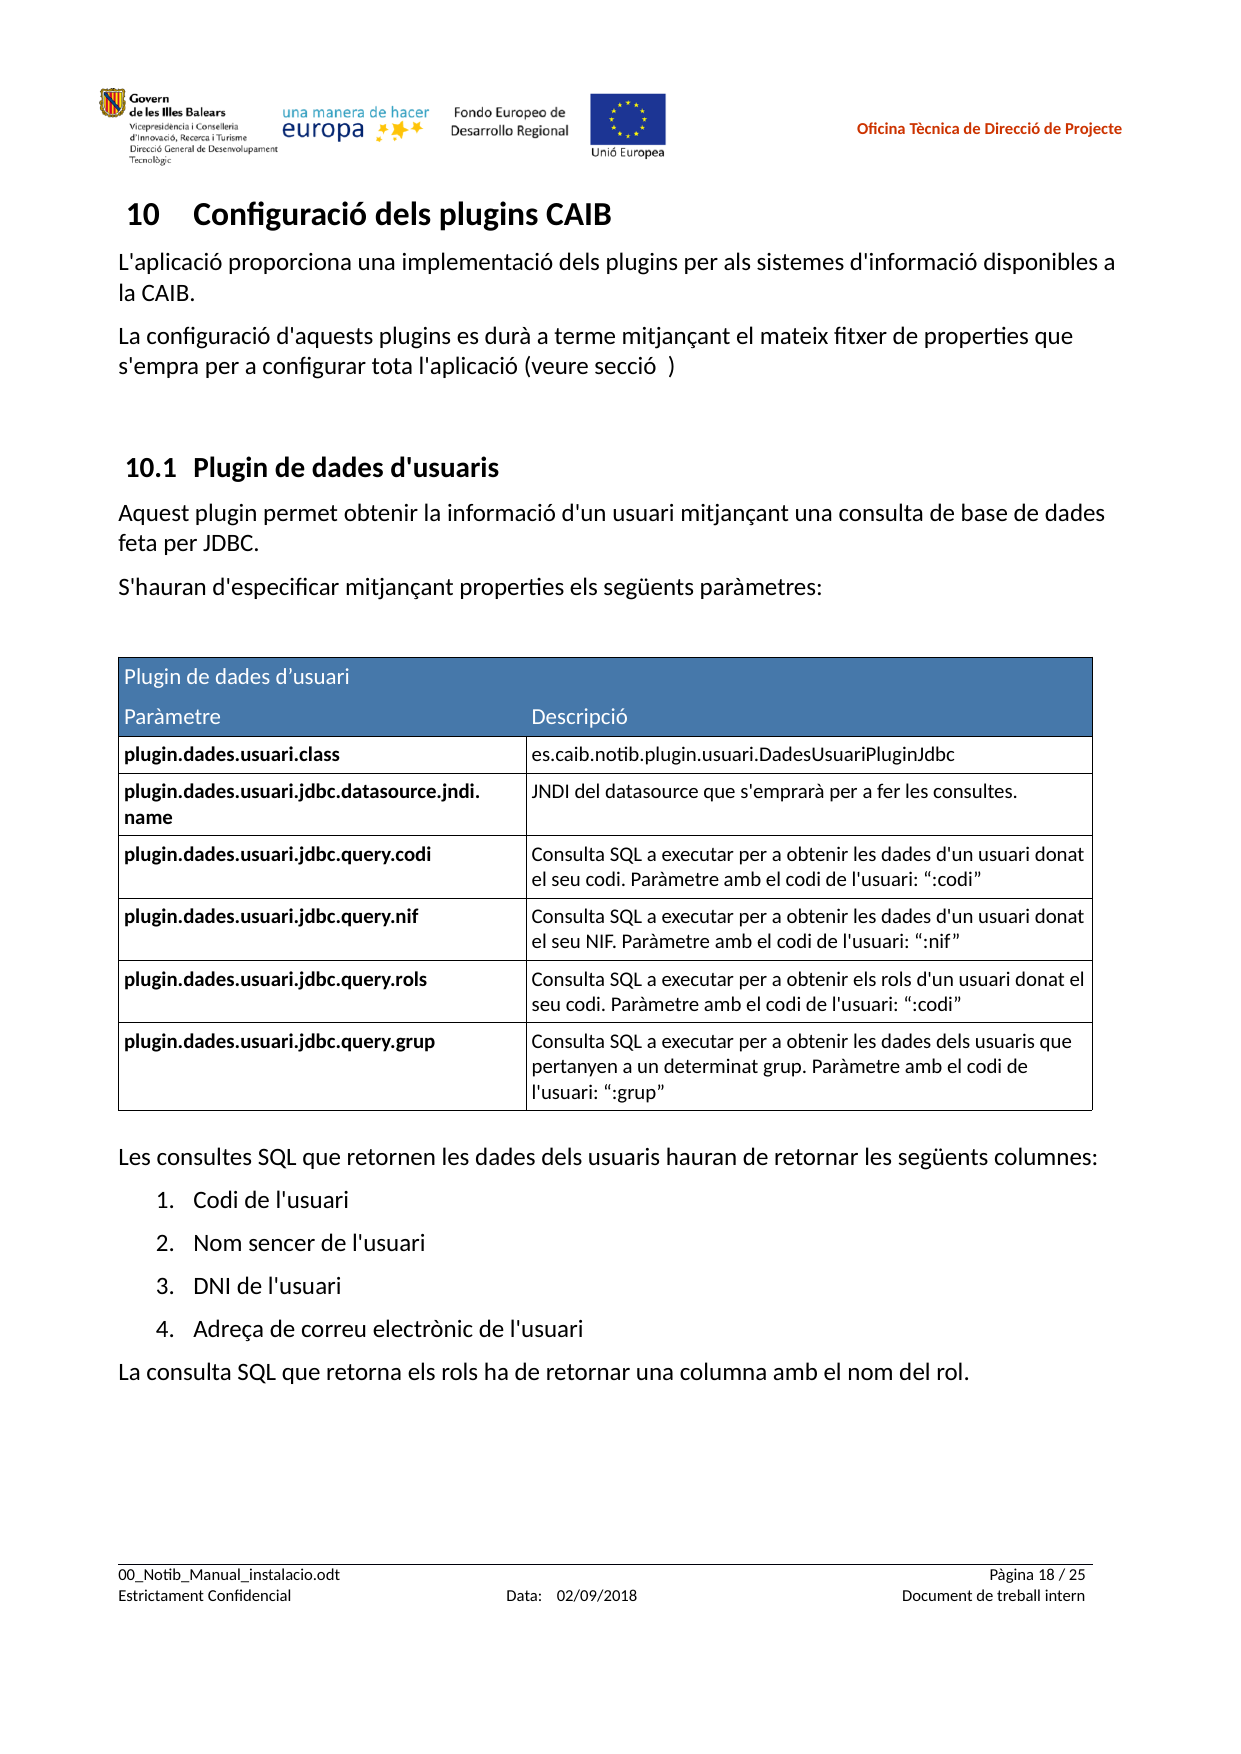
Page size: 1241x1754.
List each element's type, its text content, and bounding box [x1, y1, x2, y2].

table_cell Consulta SQL a executar per a obtenir els rols d'un usuari donat el seu codi. Paràmetre amb el codi de l'usuari: “:codi” [527, 961, 1092, 1022]
text La configuració d'aquests plugins es durà a terme mitjançant el mateix fitxer de properties que s'empra per a configurar tota l'aplicació (veure secció ) [118, 320, 1122, 381]
table_cell JNDI del datasource que s'emprarà per a fer les consultes. [527, 774, 1092, 835]
table_cell Descripció [526, 696, 1092, 736]
list Nom sencer de l'usuari [156, 1227, 1122, 1257]
table_cell Consulta SQL a executar per a obtenir les dades d'un usuari donat el seu codi. Paràmetre amb el codi de l'usuari: “:codi” [527, 836, 1092, 897]
table_cell Paràmetre [119, 696, 526, 736]
table_cell plugin.dades.usuari.jdbc.query.nif [119, 899, 526, 960]
text Aquest plugin permet obtenir la informació d'un usuari mitjançant una consulta de base de dades feta per JDBC. [118, 497, 1122, 558]
subtitle Configuració dels plugins CAIB [118, 193, 1122, 234]
table_cell Consulta SQL a executar per a obtenir les dades d'un usuari donat el seu NIF. Paràmetre amb el codi de l'usuari: “:nif” [527, 899, 1092, 960]
list DNI de l'usuari [156, 1270, 1122, 1300]
table_cell Consulta SQL a executar per a obtenir les dades dels usuaris que pertanyen a un determinat grup. Paràmetre amb el codi de l'usuari: “:grup” [527, 1023, 1092, 1110]
table_cell plugin.dades.usuari.jdbc.query.rols [119, 961, 526, 1022]
text L'aplicació proporciona una implementació dels plugins per als sistemes d'informació disponibles a la CAIB. [118, 246, 1122, 307]
table_cell plugin.dades.usuari.jdbc.query.grup [119, 1023, 526, 1110]
text La consulta SQL que retorna els rols ha de retornar una columna amb el nom del rol. [118, 1356, 1122, 1386]
picture [99, 87, 668, 166]
list Codi de l'usuari [156, 1184, 1122, 1214]
table_cell plugin.dades.usuari.jdbc.datasource.jndi. name [119, 774, 526, 835]
table_cell plugin.dades.usuari.jdbc.query.codi [119, 836, 526, 897]
table_cell plugin.dades.usuari.class [119, 737, 526, 773]
table_header Plugin de dades d’usuari [119, 658, 1092, 696]
list Adreça de correu electrònic de l'usuari [156, 1313, 1122, 1343]
text Les consultes SQL que retornen les dades dels usuaris hauran de retornar les següents columnes: [118, 1141, 1122, 1171]
subtitle Plugin de dades d'usuaris [118, 449, 1122, 484]
table_cell es.caib.notib.plugin.usuari.DadesUsuariPluginJdbc [527, 737, 1092, 773]
text S'hauran d'especificar mitjançant properties els següents paràmetres: [118, 571, 1122, 601]
